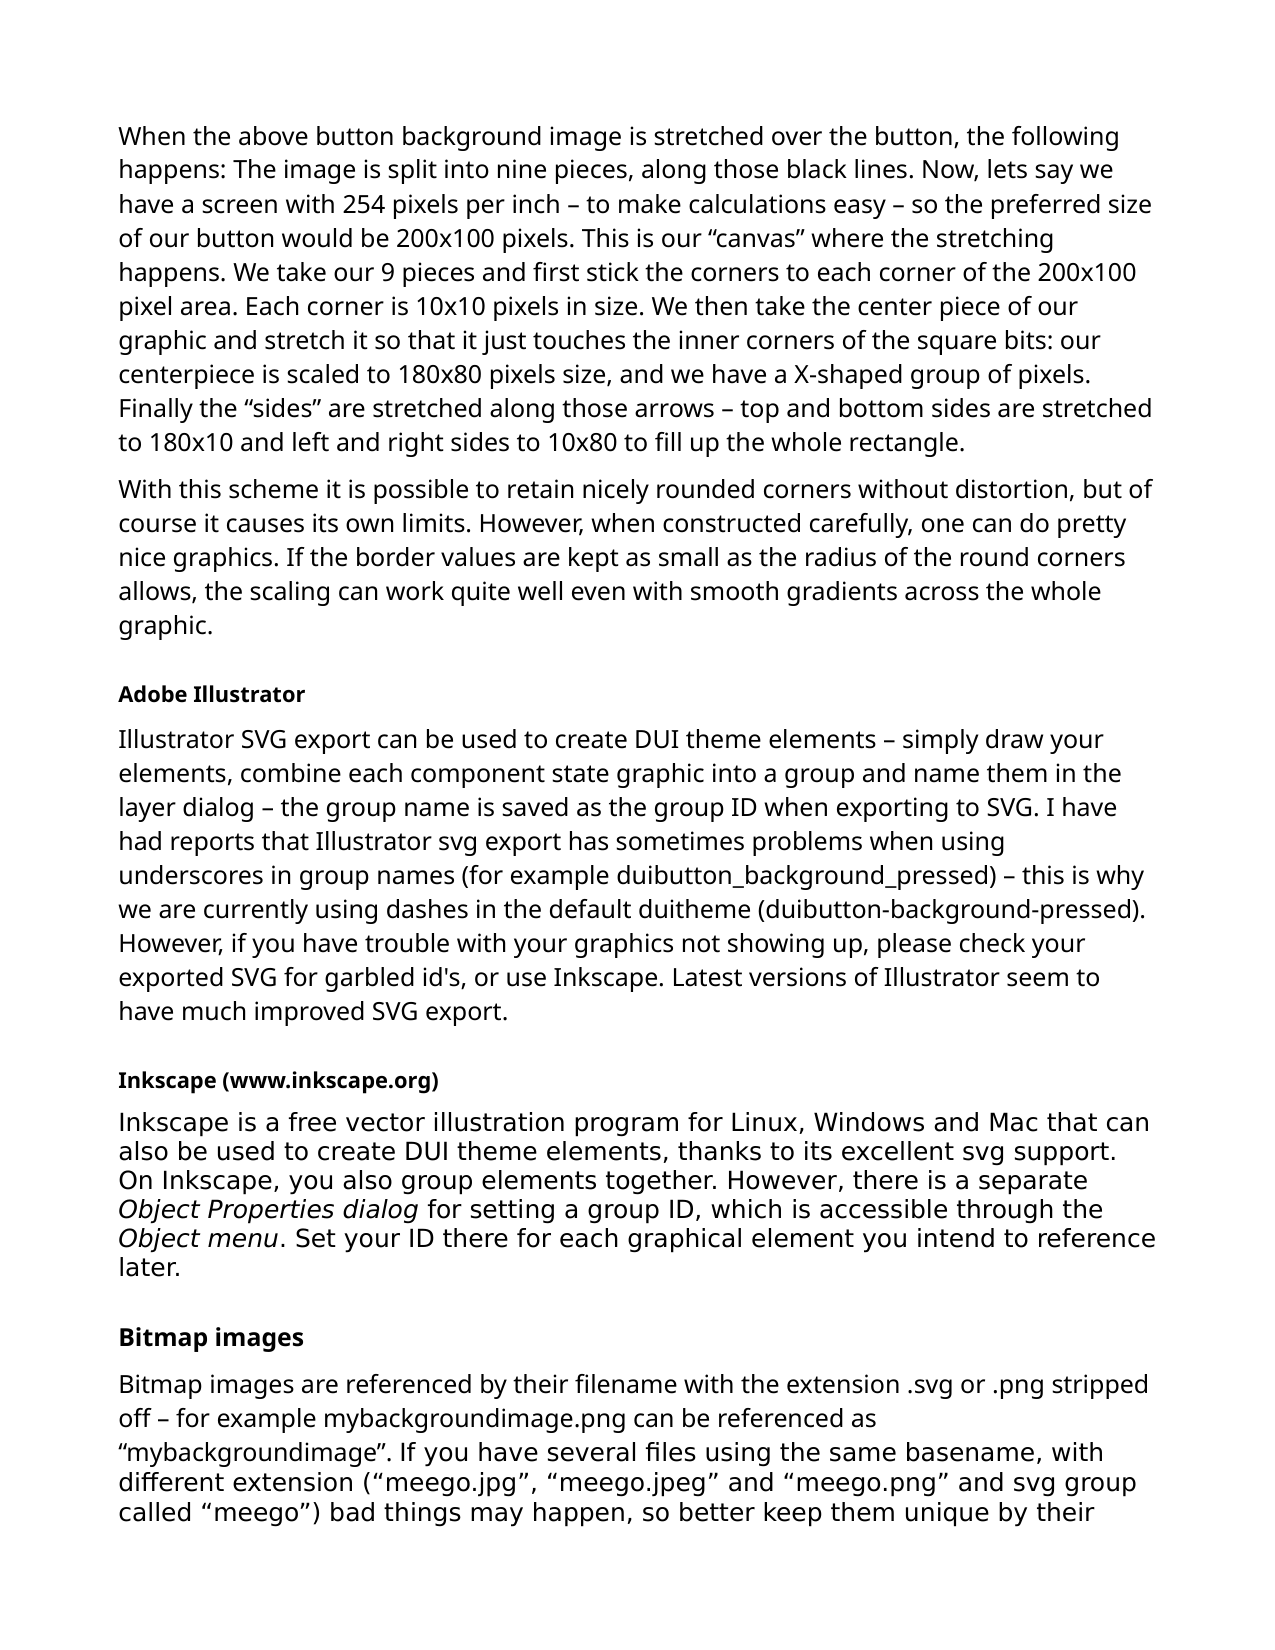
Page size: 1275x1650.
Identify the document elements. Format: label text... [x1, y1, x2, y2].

text Inkscape is a free vector illustration program for Linux, Windows and Mac that can also be used to create DUI theme elements, thanks to its excellent svg support. On Inkscape, you also group elements together. However, there is a separate Object Properties dialog for setting a group ID, which is accessible through the Object menu. Set your ID there for each graphical element you intend to reference later. [118, 1108, 1157, 1283]
text With this scheme it is possible to retain nicely rounded corners without distortion, but of course it causes its own limits. However, when constructed carefully, one can do pretty nice graphics. If the border values are kept as small as the radius of the round corners allows, the scaling can work quite well even with smooth gradients across the whole graphic. [118, 471, 1157, 642]
text When the above button background image is stretched over the button, the following happens: The image is split into nine pieces, along those black lines. Now, lets say we have a screen with 254 pixels per inch – to make calculations easy – so the preferred size of our button would be 200x100 pixels. This is our “canvas” where the stretching happens. We take our 9 pieces and first stick the corners to each corner of the 200x100 pixel area. Each corner is 10x10 pixels in size. We then take the center piece of our graphic and stretch it so that it just touches the inner corners of the square bits: our centerpiece is scaled to 180x80 pixels size, and we have a X-shaped group of pixels. Finally the “sides” are stretched along those arrows – top and bottom sides are stretched to 180x10 and left and right sides to 10x80 to fill up the whole rectangle. [118, 118, 1157, 459]
text Illustrator SVG export can be used to create DUI theme elements – simply draw your elements, combine each component state graphic into a group and name them in the layer dialog – the group name is saved as the group ID when exporting to SVG. I have had reports that Illustrator svg export has sometimes problems when using underscores in group names (for example duibutton_background_pressed) – this is why we are currently using dashes in the default duitheme (duibutton-background-pressed). However, if you have trouble with your graphics not showing up, please check your exported SVG for garbled id's, or use Inkscape. Latest versions of Illustrator seem to have much improved SVG export. [118, 721, 1157, 1028]
text Bitmap images are referenced by their filename with the extension .svg or .png stripped off – for example mybackgroundimage.png can be referenced as “mybackgroundimage”. If you have several files using the same basename, with different extension (“meego.jpg”, “meego.jpeg” and “meego.png” and svg group called “meego”) bad things may happen, so better keep them unique by their [118, 1366, 1157, 1527]
subtitle Adobe Illustrator [118, 679, 1157, 709]
subtitle Bitmap images [118, 1320, 1157, 1354]
subtitle Inkscape (www.inkscape.org) [118, 1065, 1157, 1095]
